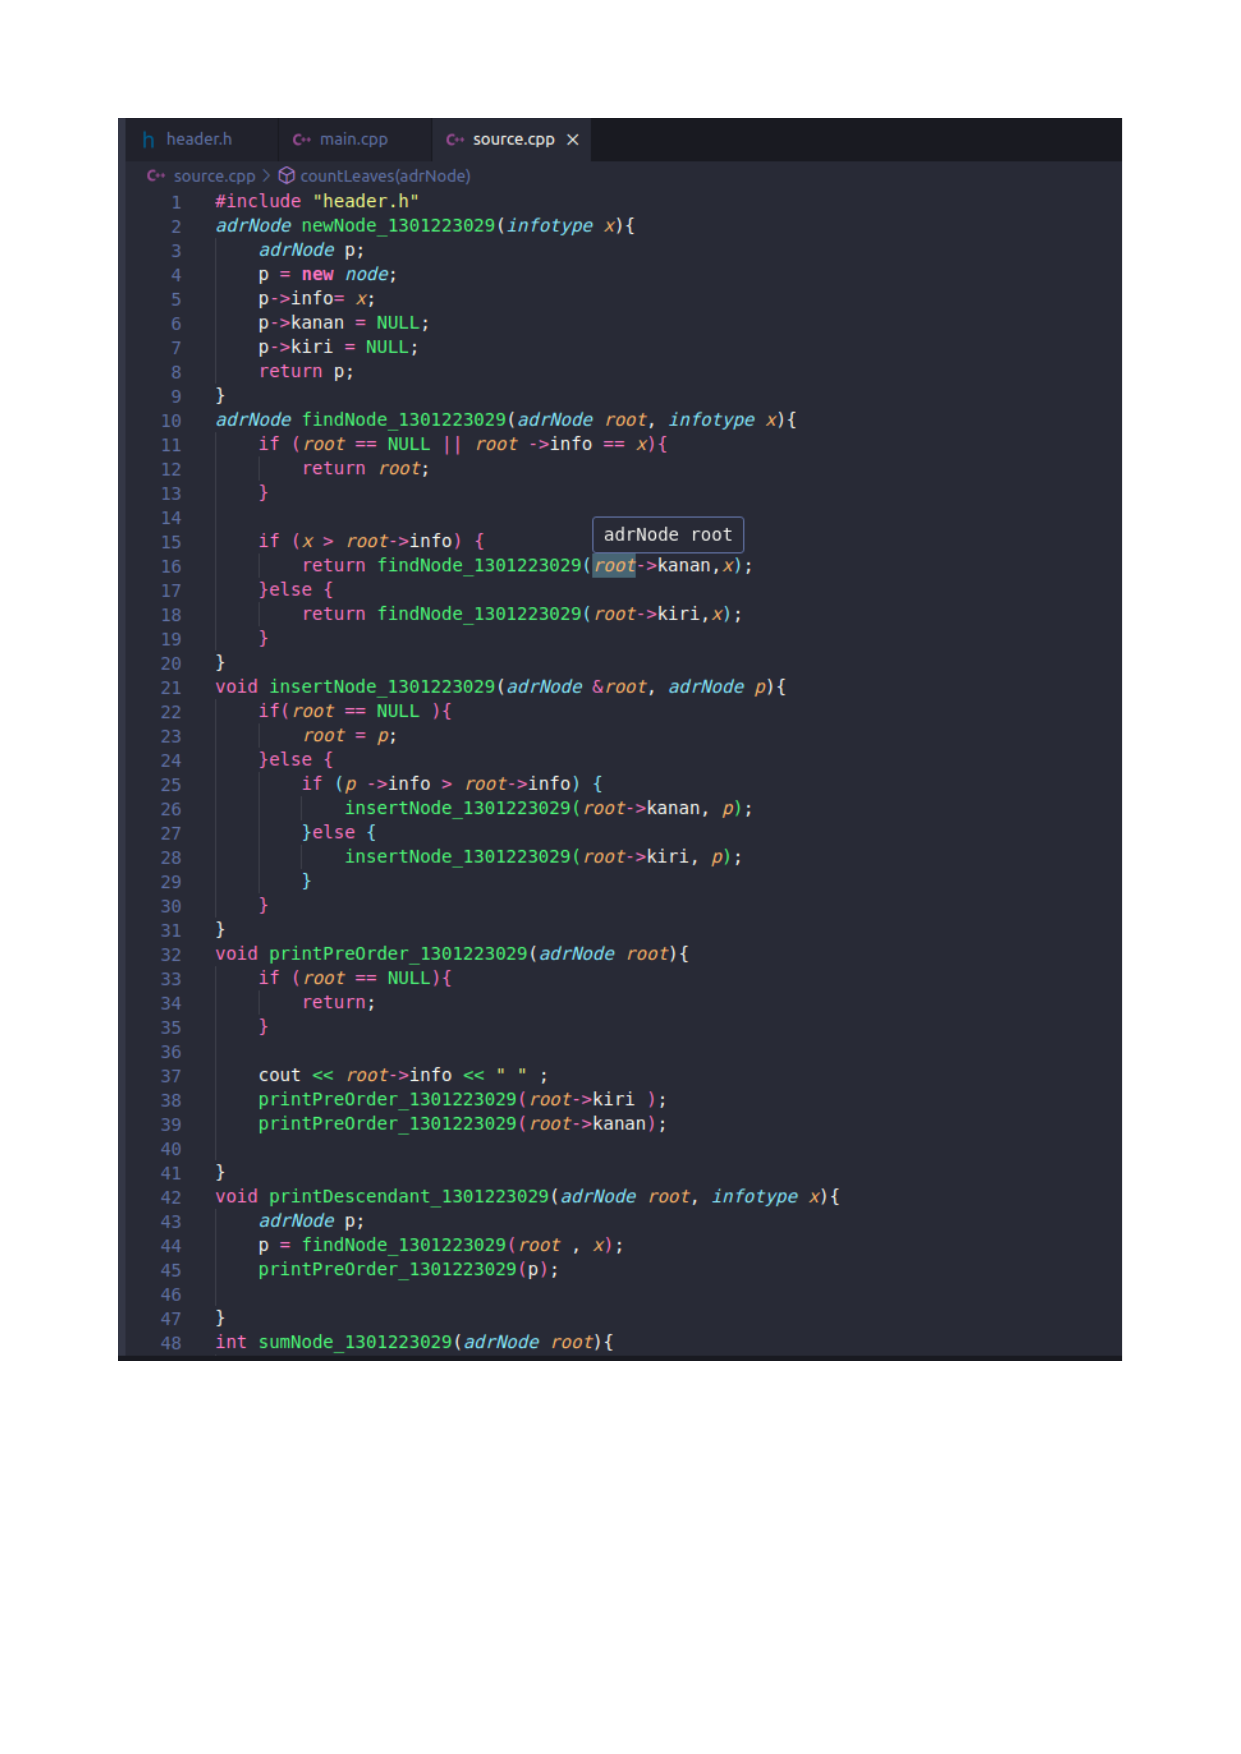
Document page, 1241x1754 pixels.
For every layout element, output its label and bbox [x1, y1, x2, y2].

picture [118, 118, 1123, 1361]
